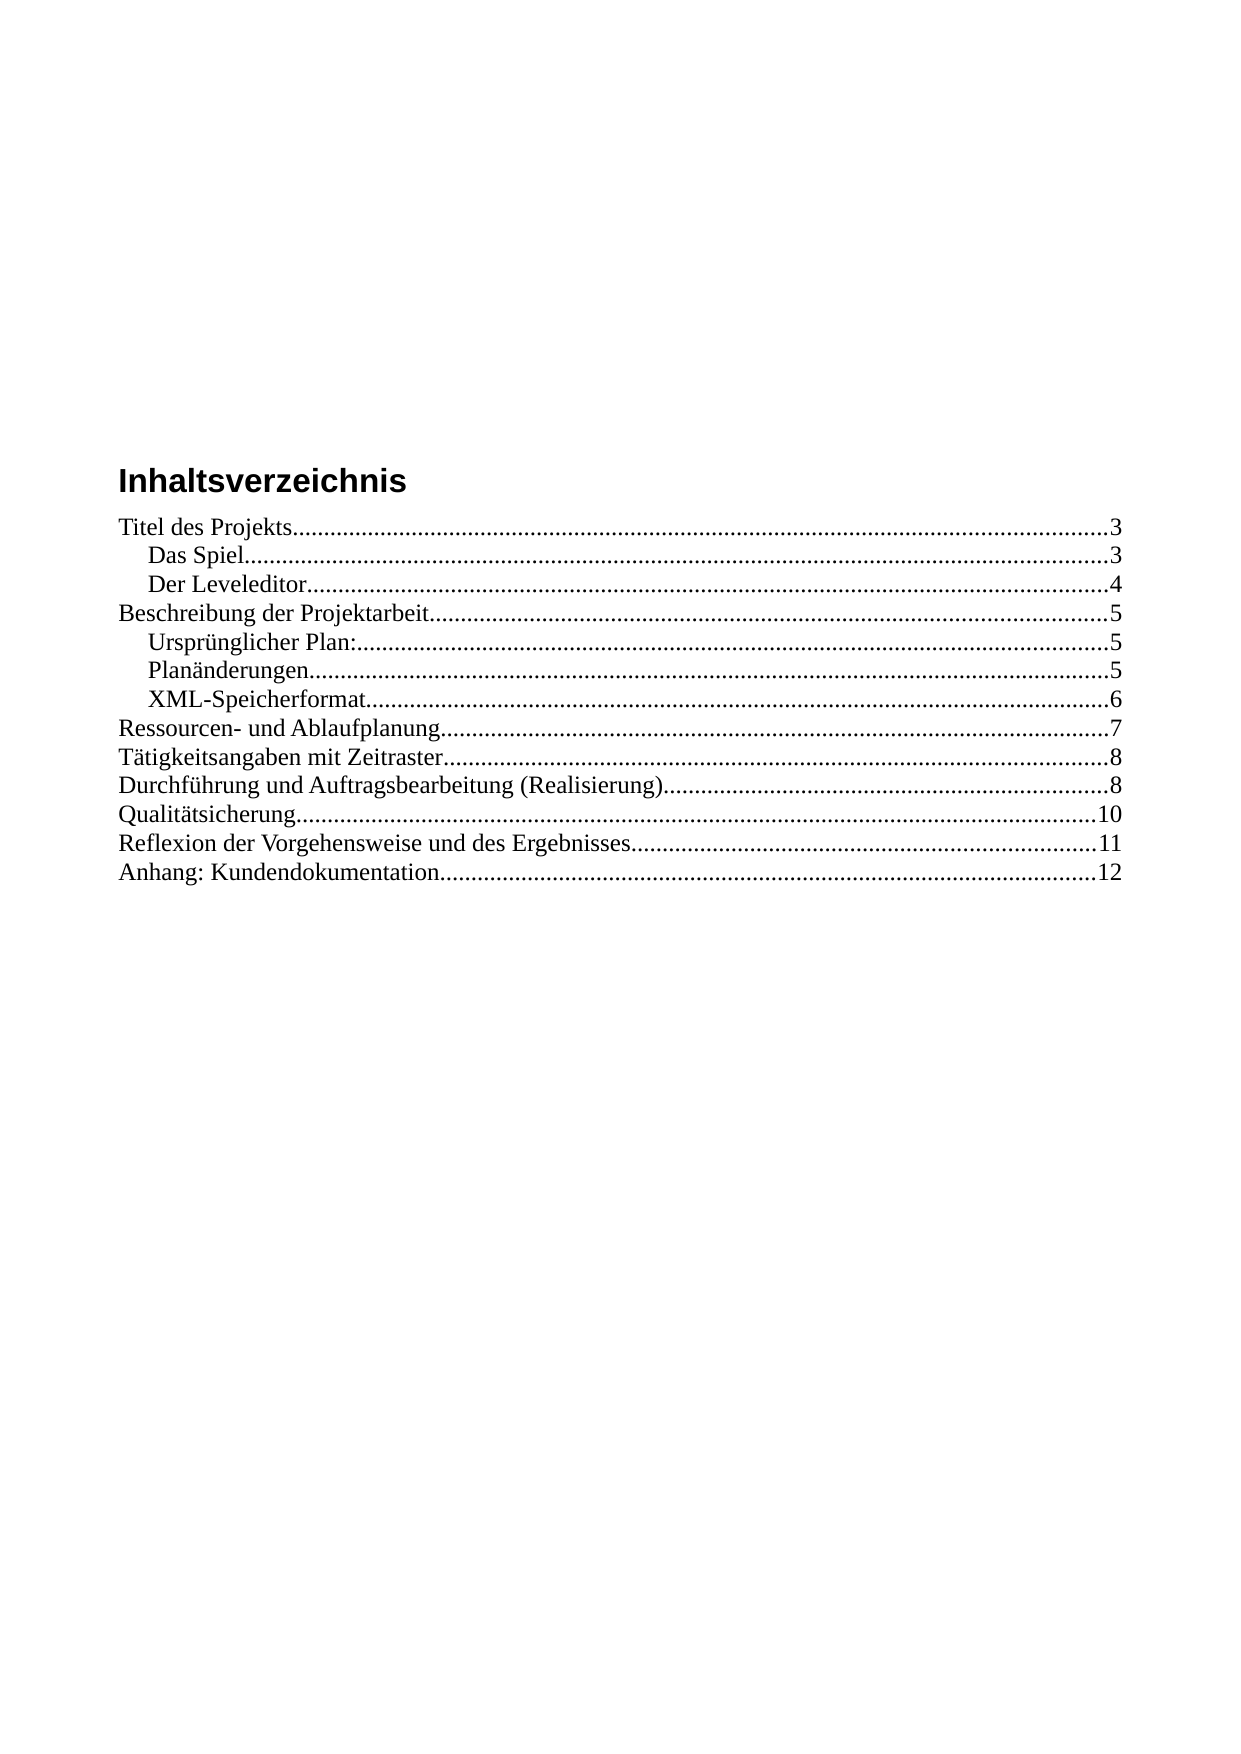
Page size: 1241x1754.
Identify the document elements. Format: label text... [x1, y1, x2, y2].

text Ursprünglicher Plan: 5 [148, 627, 1122, 655]
text Beschreibung der Projektarbeit 5 [118, 598, 1122, 627]
text Der Leveleditor 4 [148, 569, 1122, 598]
text Planänderungen 5 [148, 655, 1122, 684]
text Durchführung und Auftragsbearbeitung (Realisierung) 8 [118, 770, 1122, 799]
text Tätigkeitsangaben mit Zeitraster 8 [118, 742, 1122, 770]
text Ressourcen- und Ablaufplanung 7 [118, 713, 1122, 742]
text Das Spiel 3 [148, 540, 1122, 569]
text Qualitätsicherung 10 [118, 799, 1122, 828]
text Anhang: Kundendokumentation 12 [118, 857, 1122, 885]
text XML-Speicherformat 6 [148, 684, 1122, 713]
text Titel des Projekts 3 [118, 512, 1122, 540]
text Reflexion der Vorgehensweise und des Ergebnisses 11 [118, 828, 1122, 857]
subtitle Inhaltsverzeichnis [118, 461, 1122, 499]
